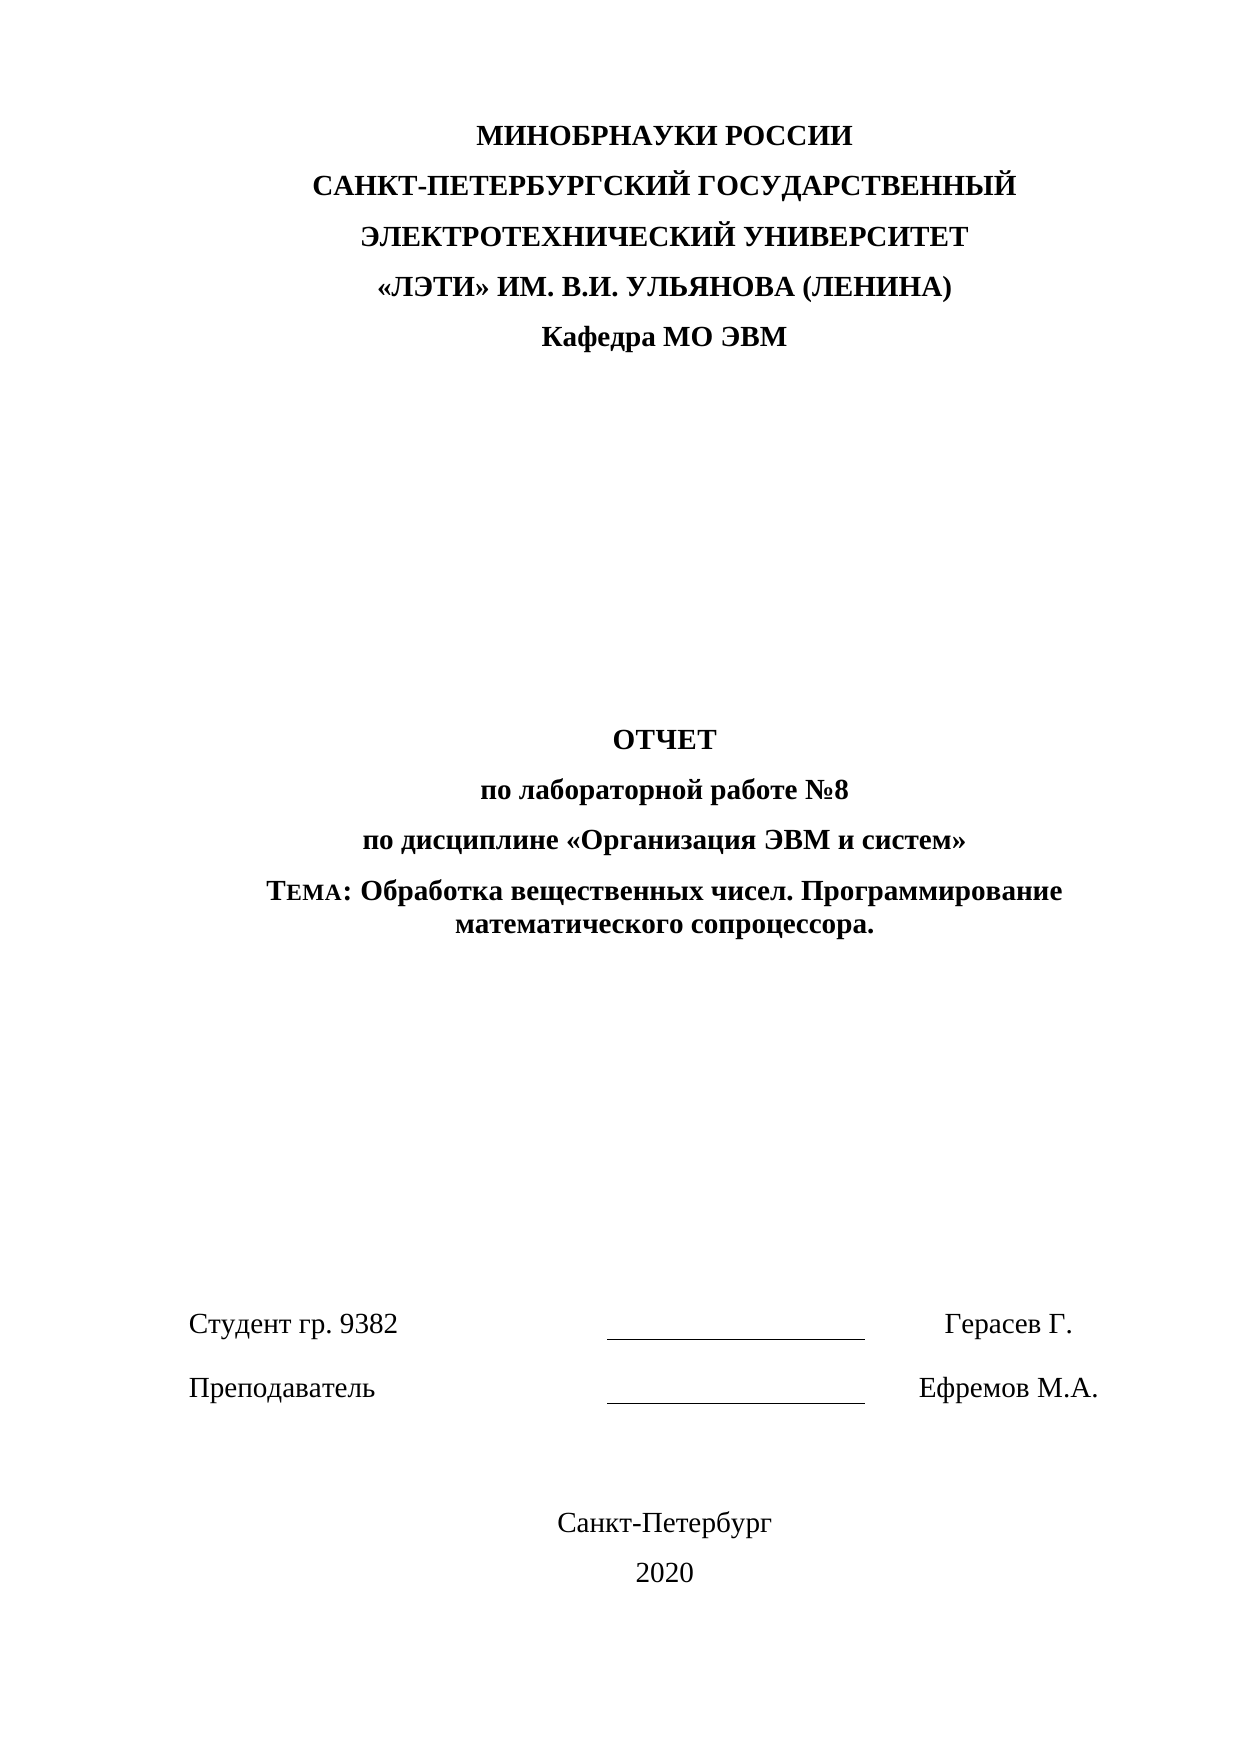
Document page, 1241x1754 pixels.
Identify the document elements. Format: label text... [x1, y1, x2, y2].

text «ЛЭТИ» им. В.И. Ульянова (Ленина) [177, 269, 1152, 303]
table_header Студент гр. 9382 [177, 1275, 607, 1339]
subtitle Тема: Обработка вещественных чисел. Программирование математического сопроцессора. [177, 873, 1152, 973]
text по лабораторной работе №8 [177, 772, 1152, 806]
table_header [607, 1275, 865, 1339]
text электротехнический университет [177, 219, 1152, 252]
text Кафедра МО ЭВМ [177, 319, 1152, 353]
table_cell [607, 1340, 865, 1403]
text 2020 [177, 1555, 1152, 1589]
text Санкт-Петербургский государственный [177, 168, 1152, 202]
text по дисциплине «Организация ЭВМ и систем» [177, 822, 1152, 856]
text МИНОБРНАУКИ РОССИИ [177, 118, 1152, 152]
table_cell Преподаватель [177, 1339, 607, 1403]
text отчет [177, 722, 1152, 755]
table_header Герасев Г. [865, 1275, 1152, 1339]
text Санкт-Петербург [177, 1505, 1152, 1538]
table_cell Ефремов М.А. [865, 1339, 1152, 1403]
